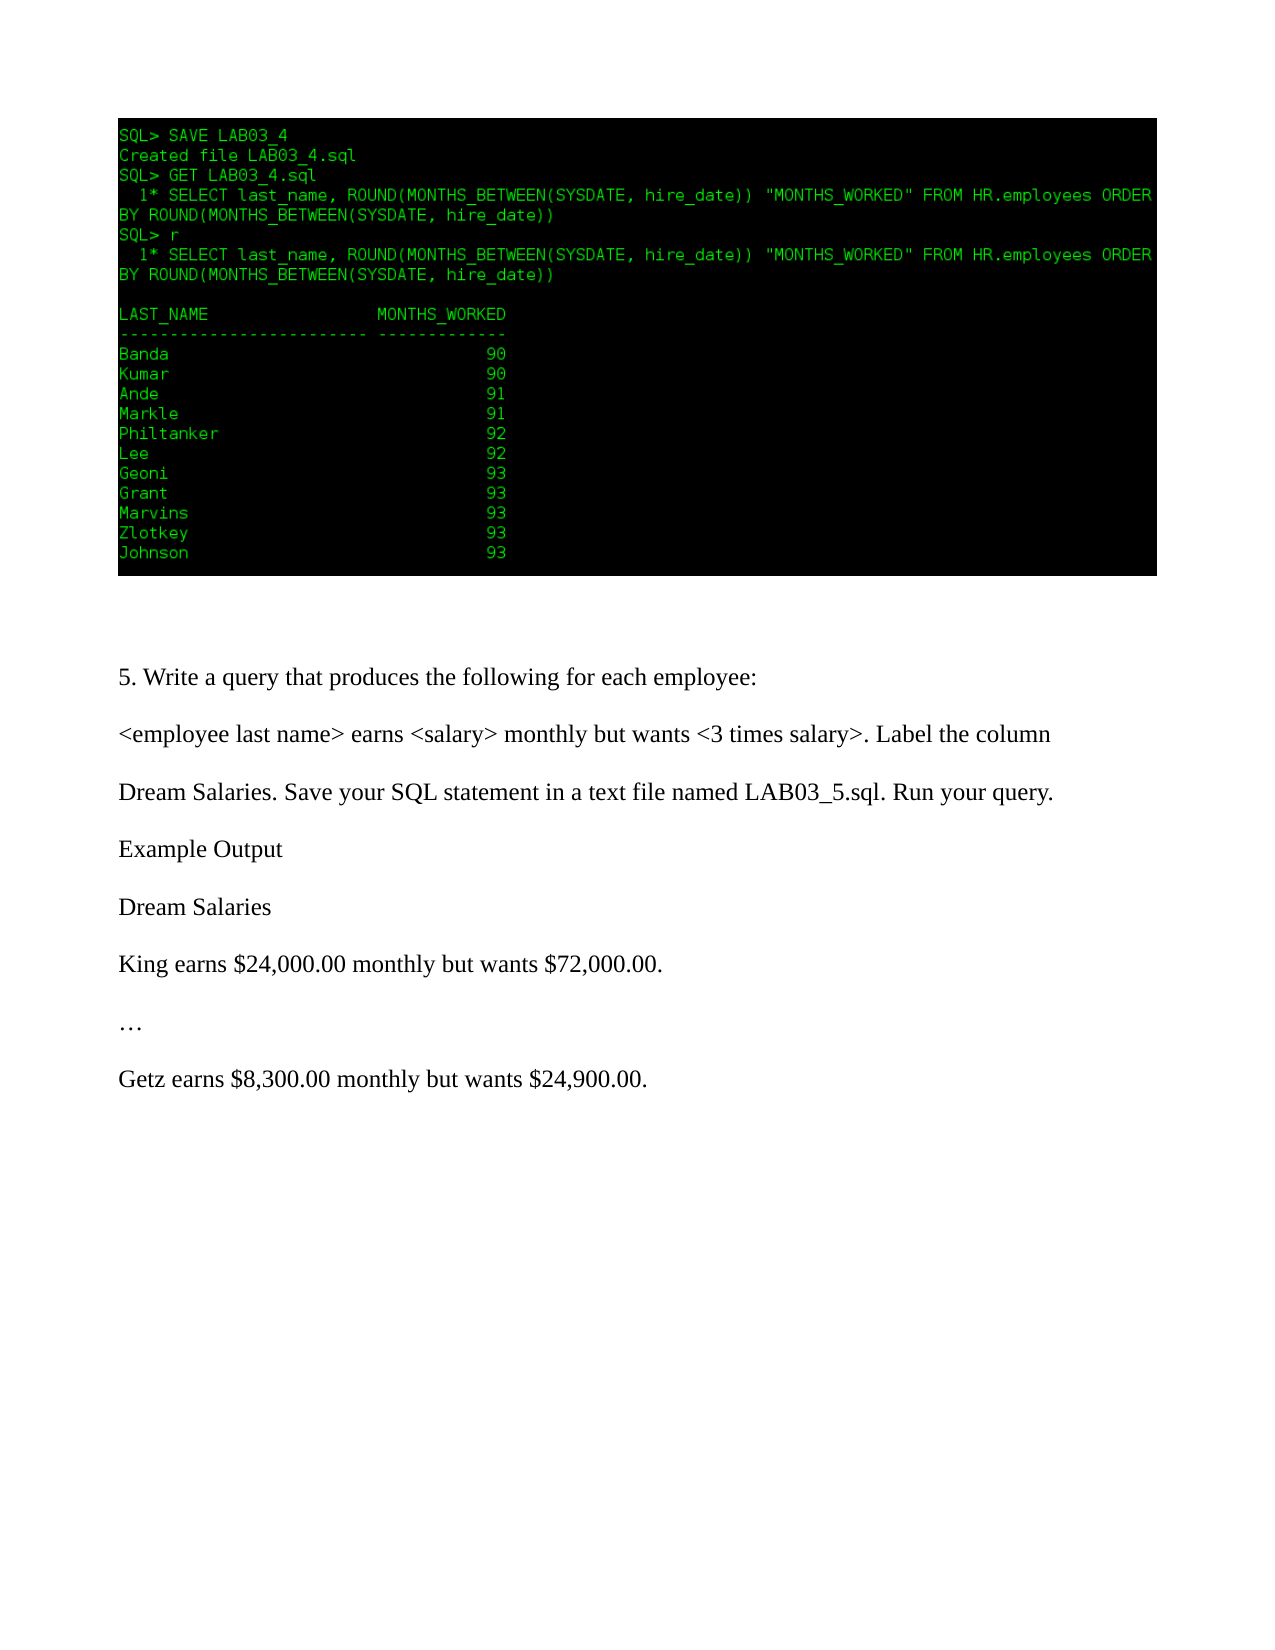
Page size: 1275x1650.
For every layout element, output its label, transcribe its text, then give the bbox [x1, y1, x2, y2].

text Dream Salaries. Save your SQL statement in a text file named LAB03_5.sql. Run your query. [118, 777, 1157, 806]
text Dream Salaries [118, 892, 1157, 921]
text … [118, 1007, 1157, 1036]
text Getz earns $8,300.00 monthly but wants $24,900.00. [118, 1064, 1157, 1093]
text 5. Write a query that produces the following for each employee: [118, 662, 1157, 691]
text <employee last name> earns <salary> monthly but wants <3 times salary>. Label the column [118, 719, 1157, 748]
picture [118, 118, 1157, 576]
text King earns $24,000.00 monthly but wants $72,000.00. [118, 949, 1157, 978]
text Example Output [118, 834, 1157, 863]
